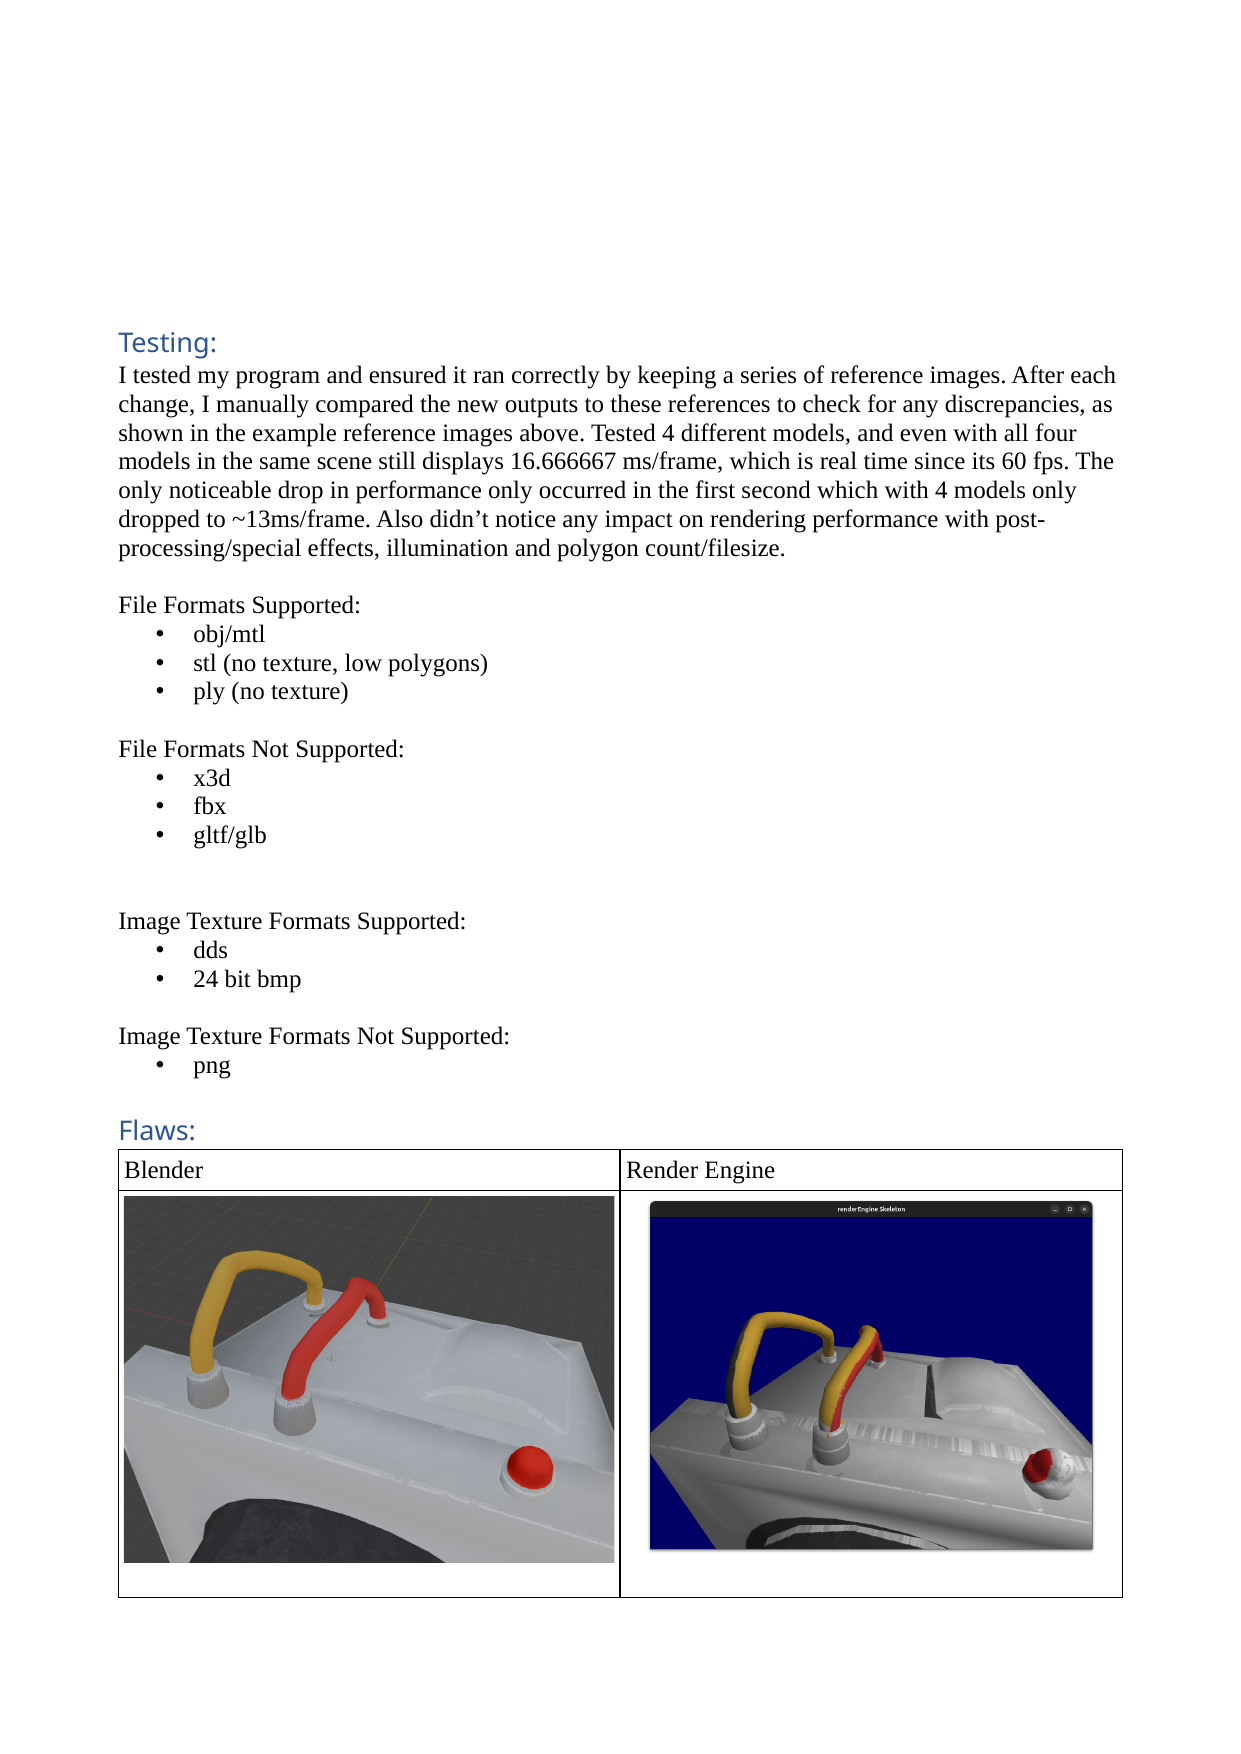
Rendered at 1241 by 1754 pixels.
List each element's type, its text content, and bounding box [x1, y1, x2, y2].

picture [123, 1196, 615, 1563]
list dds [156, 935, 1122, 964]
list x3d [156, 763, 1122, 791]
text File Formats Not Supported: [118, 734, 1122, 763]
picture [645, 1196, 1098, 1556]
text I tested my program and ensured it ran correctly by keeping a series of reference images. After each change, I manually compared the new outputs to these references to check for any discrepancies, as shown in the example reference images above. Tested 4 different models, and even with all four models in the same scene still displays 16.666667 ms/frame, which is real time since its 60 fps. The only noticeable drop in performance only occurred in the first second which with 4 models only dropped to ~13ms/frame. Also didn’t notice any impact on rendering performance with post-processing/special effects, illumination and polygon count/filesize. [118, 360, 1122, 561]
text Image Texture Formats Supported: [118, 906, 1122, 935]
text Image Texture Formats Not Supported: [118, 1021, 1122, 1050]
table_header Render Engine [621, 1150, 1122, 1190]
list obj/mtl [156, 619, 1122, 648]
list gltf/glb [156, 820, 1122, 849]
table_header Blender [119, 1150, 619, 1190]
list stl (no texture, low polygons) [156, 648, 1122, 676]
list ply (no texture) [156, 676, 1122, 705]
list png [156, 1050, 1122, 1079]
table_cell [119, 1191, 619, 1597]
subtitle Flaws: [118, 1112, 1122, 1149]
list 24 bit bmp [156, 964, 1122, 993]
list fbx [156, 791, 1122, 820]
text File Formats Supported: [118, 590, 1122, 619]
subtitle Testing: [118, 323, 1122, 360]
table_cell [621, 1191, 1122, 1597]
